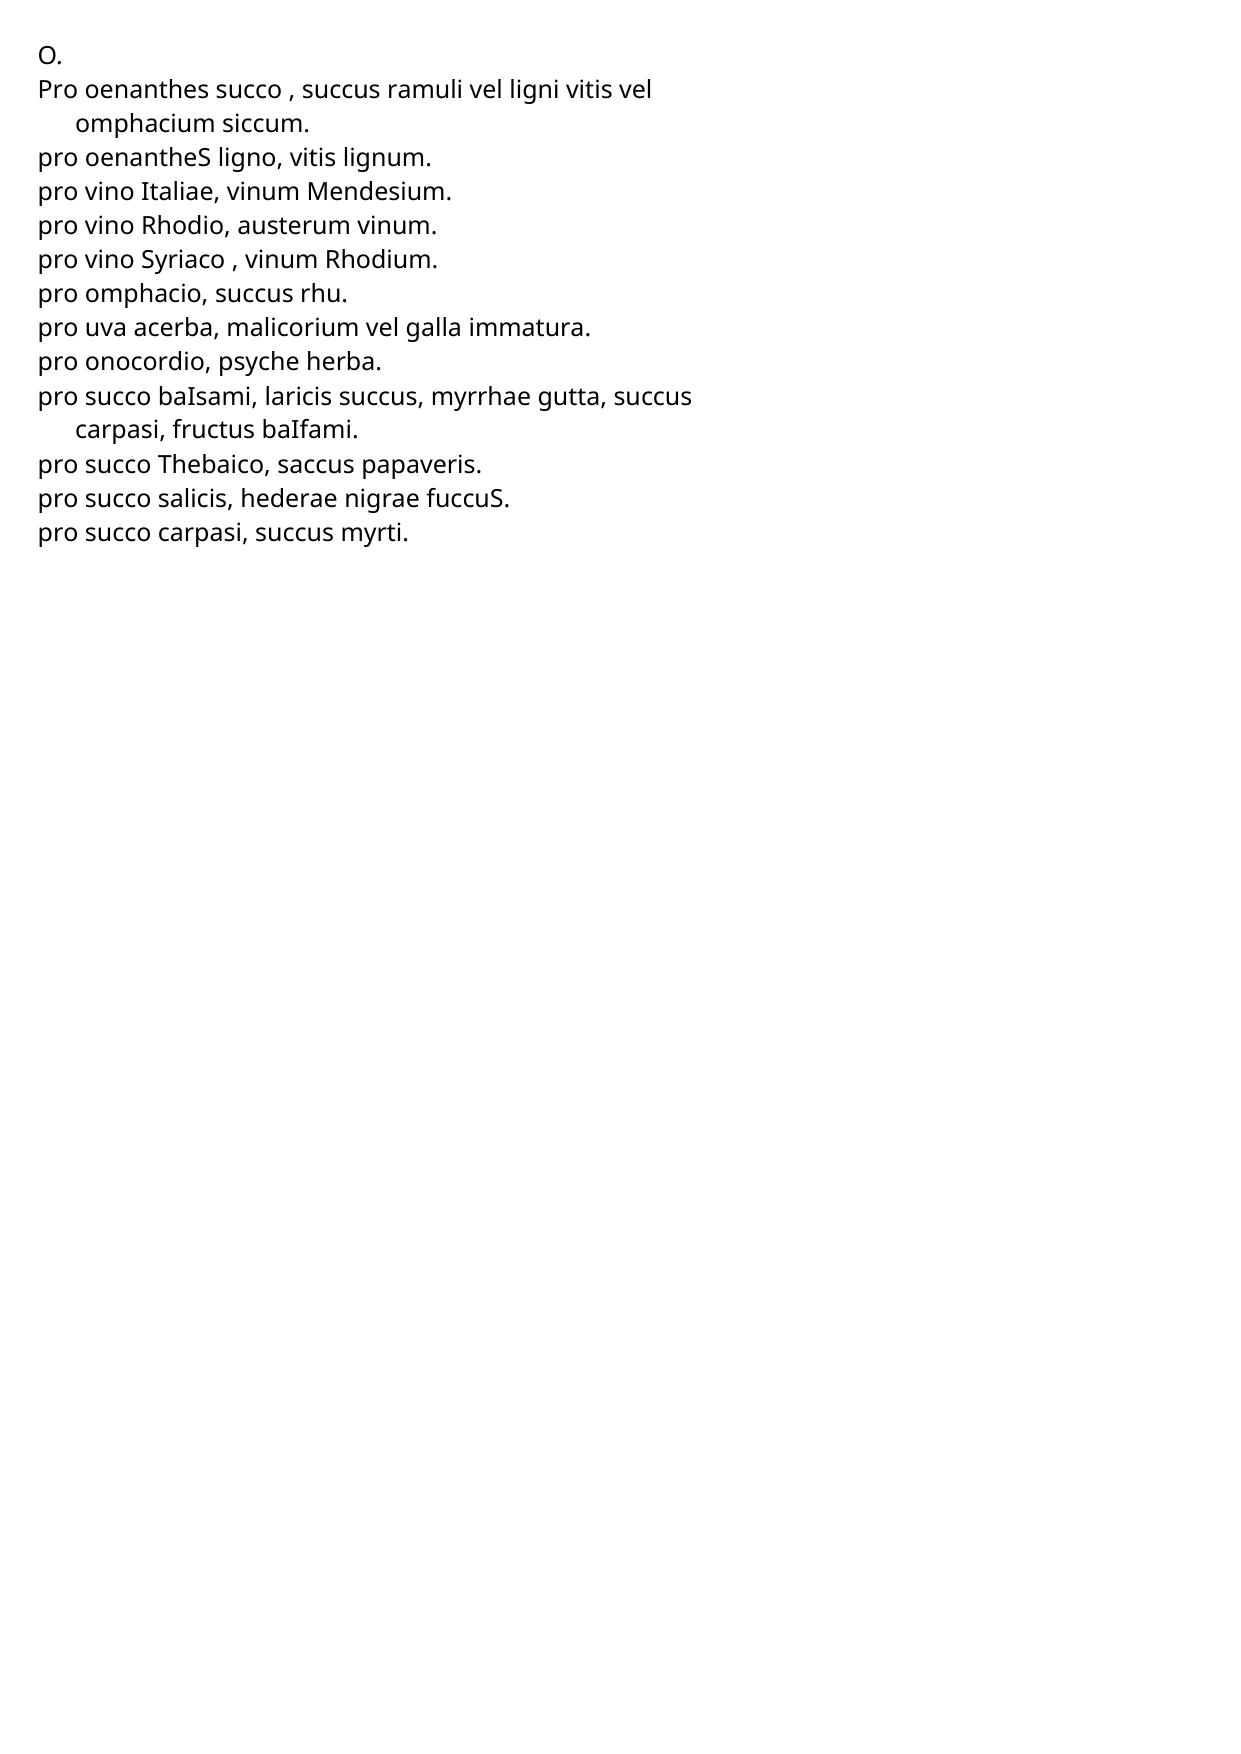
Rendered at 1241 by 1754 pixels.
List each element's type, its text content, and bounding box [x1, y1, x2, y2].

text pro vino Syriaco , vinum Rhodium. [37, 242, 1203, 276]
text pro omphacio, succus rhu. [37, 276, 1203, 310]
text pro vino Rhodio, austerum vinum. [37, 208, 1203, 242]
text pro succo salicis, hederae nigrae fuccuS. [37, 480, 1203, 514]
text pro succo carpasi, succus myrti. [37, 514, 1203, 548]
text Pro oenanthes succo , succus ramuli vel ligni vitis vel omphacium siccum. [37, 72, 1203, 140]
subtitle O. [37, 37, 1203, 72]
text pro oenantheS ligno, vitis lignum. [37, 140, 1203, 174]
text pro vino Italiae, vinum Mendesium. [37, 174, 1203, 208]
text pro uva acerba, malicorium vel galla immatura. [37, 310, 1203, 344]
text pro succo baIsami, laricis succus, myrrhae gutta, succus carpasi, fructus baIfami. [37, 378, 1203, 446]
text pro onocordio, psyche herba. [37, 344, 1203, 378]
text pro succo Thebaico, saccus papaveris. [37, 446, 1203, 480]
